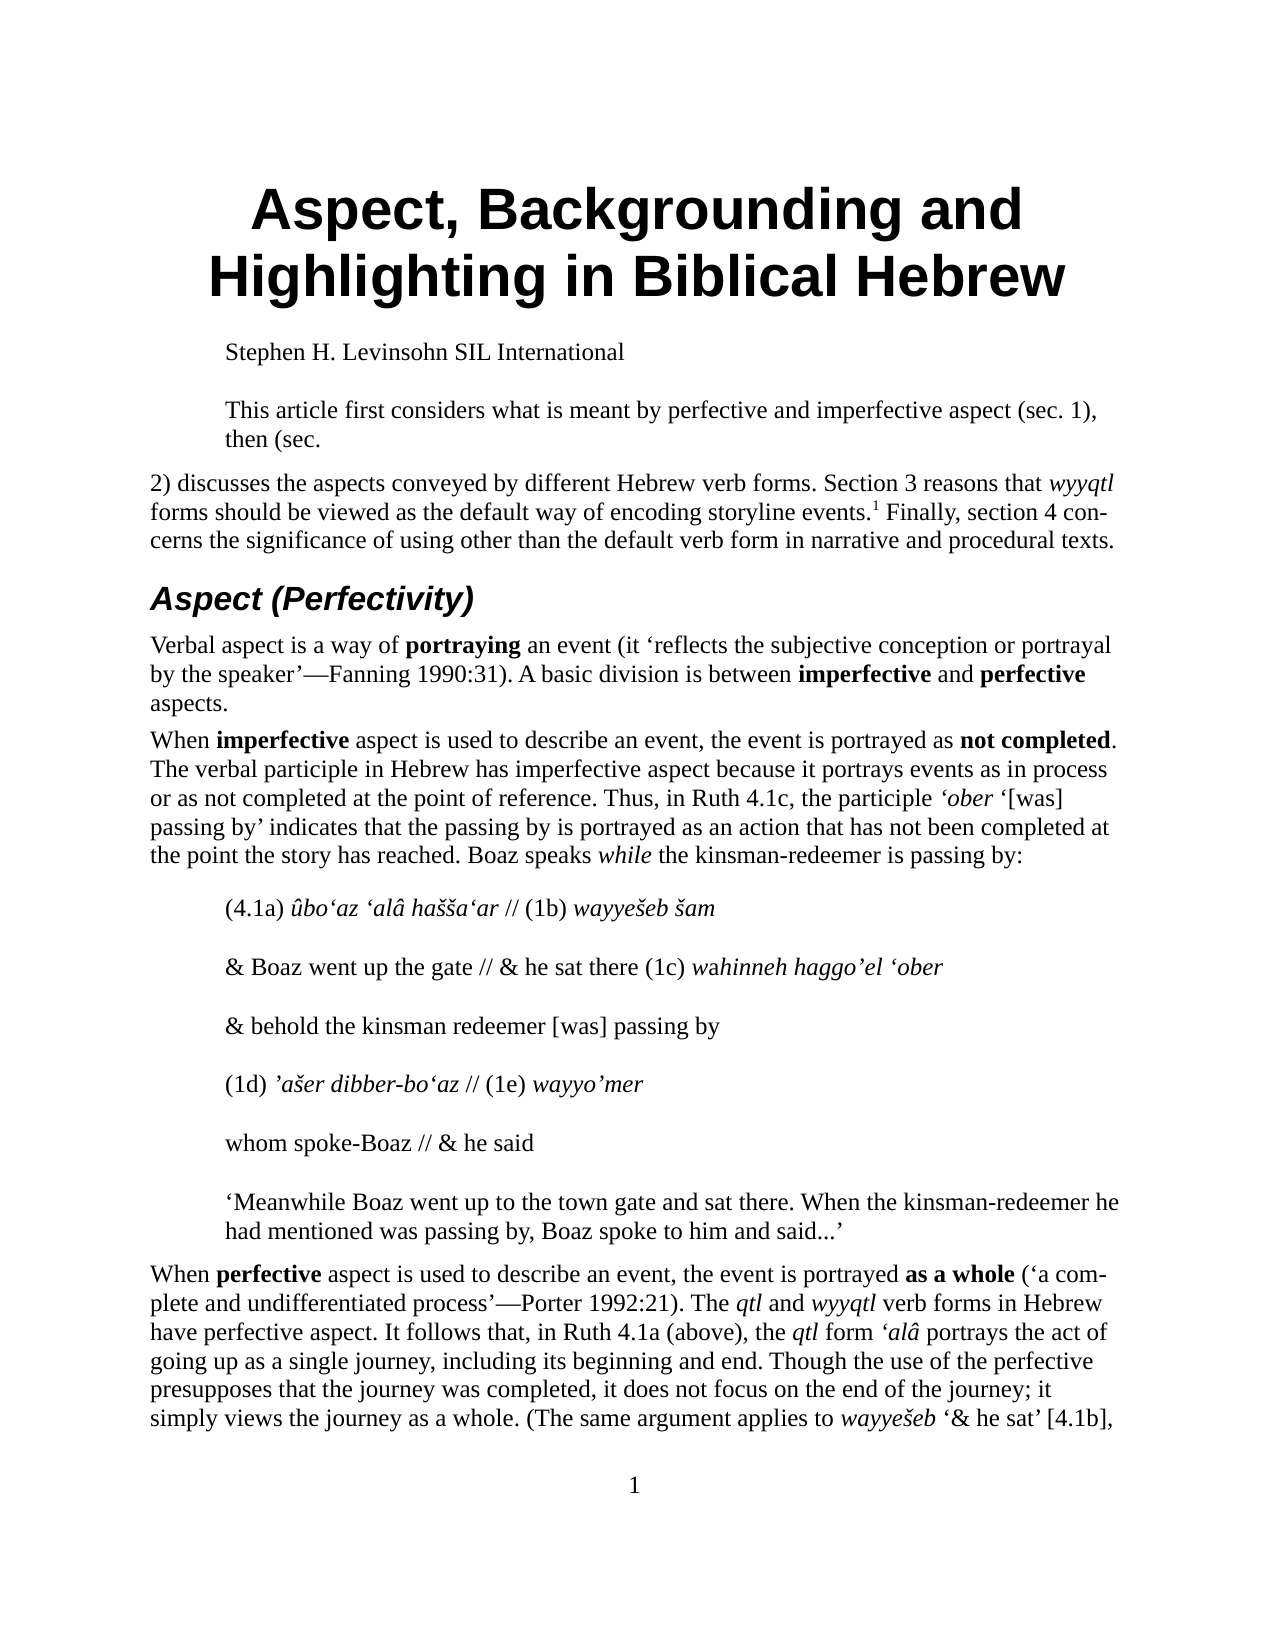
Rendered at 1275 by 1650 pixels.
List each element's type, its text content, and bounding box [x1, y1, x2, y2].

title Aspect, Backgrounding and Highlighting in Biblical Hebrew [150, 175, 1125, 309]
text Stephen H. Levinsohn SIL International [225, 337, 1125, 365]
text & Boaz went up the gate // & he sat there (1c) wahinneh haggo’el ‘ober [225, 952, 1125, 981]
subtitle Aspect (Perfectivity) [150, 579, 1125, 618]
text This article first considers what is meant by perfective and imperfective aspect (sec. 1), then (sec. [225, 395, 1125, 453]
text & behold the kinsman redeemer [was] passing by [225, 1011, 1125, 1039]
text When perfective aspect is used to describe an event, the event is portrayed as a whole (‘a com- plete and undifferentiated process’—Porter 1992:21). The qtl and wyyqtl verb forms in Hebrew have perfective aspect. It follows that, in Ruth 4.1a (above), the qtl form ‘alâ portrays the act of going up as a single journey, including its beginning and end. Though the use of the perfective presupposes that the journey was completed, it does not focus on the end of the journey; it simply views the journey as a whole. (The same argument applies to wayyešeb ‘& he sat’ [4.1b], [150, 1259, 1125, 1432]
text whom spoke-Boaz // & he said [225, 1128, 1125, 1157]
text (4.1a) ûbo‘az ‘alâ hašša‘ar // (1b) wayyešeb šam [225, 893, 1125, 922]
text Verbal aspect is a way of portraying an event (it ‘reflects the subjective conception or portrayal by the speaker’—Fanning 1990:31). A basic division is between imperfective and perfective aspects. [150, 630, 1125, 717]
text 2) discusses the aspects conveyed by different Hebrew verb forms. Section 3 reasons that wyyqtl forms should be viewed as the default way of encoding storyline events.1 Finally, section 4 con- cerns the significance of using other than the default verb form in narrative and procedural texts. [150, 468, 1125, 554]
text When imperfective aspect is used to describe an event, the event is portrayed as not completed. The verbal participle in Hebrew has imperfective aspect because it portrays events as in process or as not completed at the point of reference. Thus, in Ruth 4.1c, the participle ‘ober ‘[was] passing by’ indicates that the passing by is portrayed as an action that has not been completed at the point the story has reached. Boaz speaks while the kinsman-redeemer is passing by: [150, 726, 1125, 869]
text ‘Meanwhile Boaz went up to the town gate and sat there. When the kinsman-redeemer he had mentioned was passing by, Boaz spoke to him and said...’ [225, 1187, 1125, 1244]
text (1d) ’ašer dibber-bo‘az // (1e) wayyo’mer [225, 1069, 1125, 1098]
